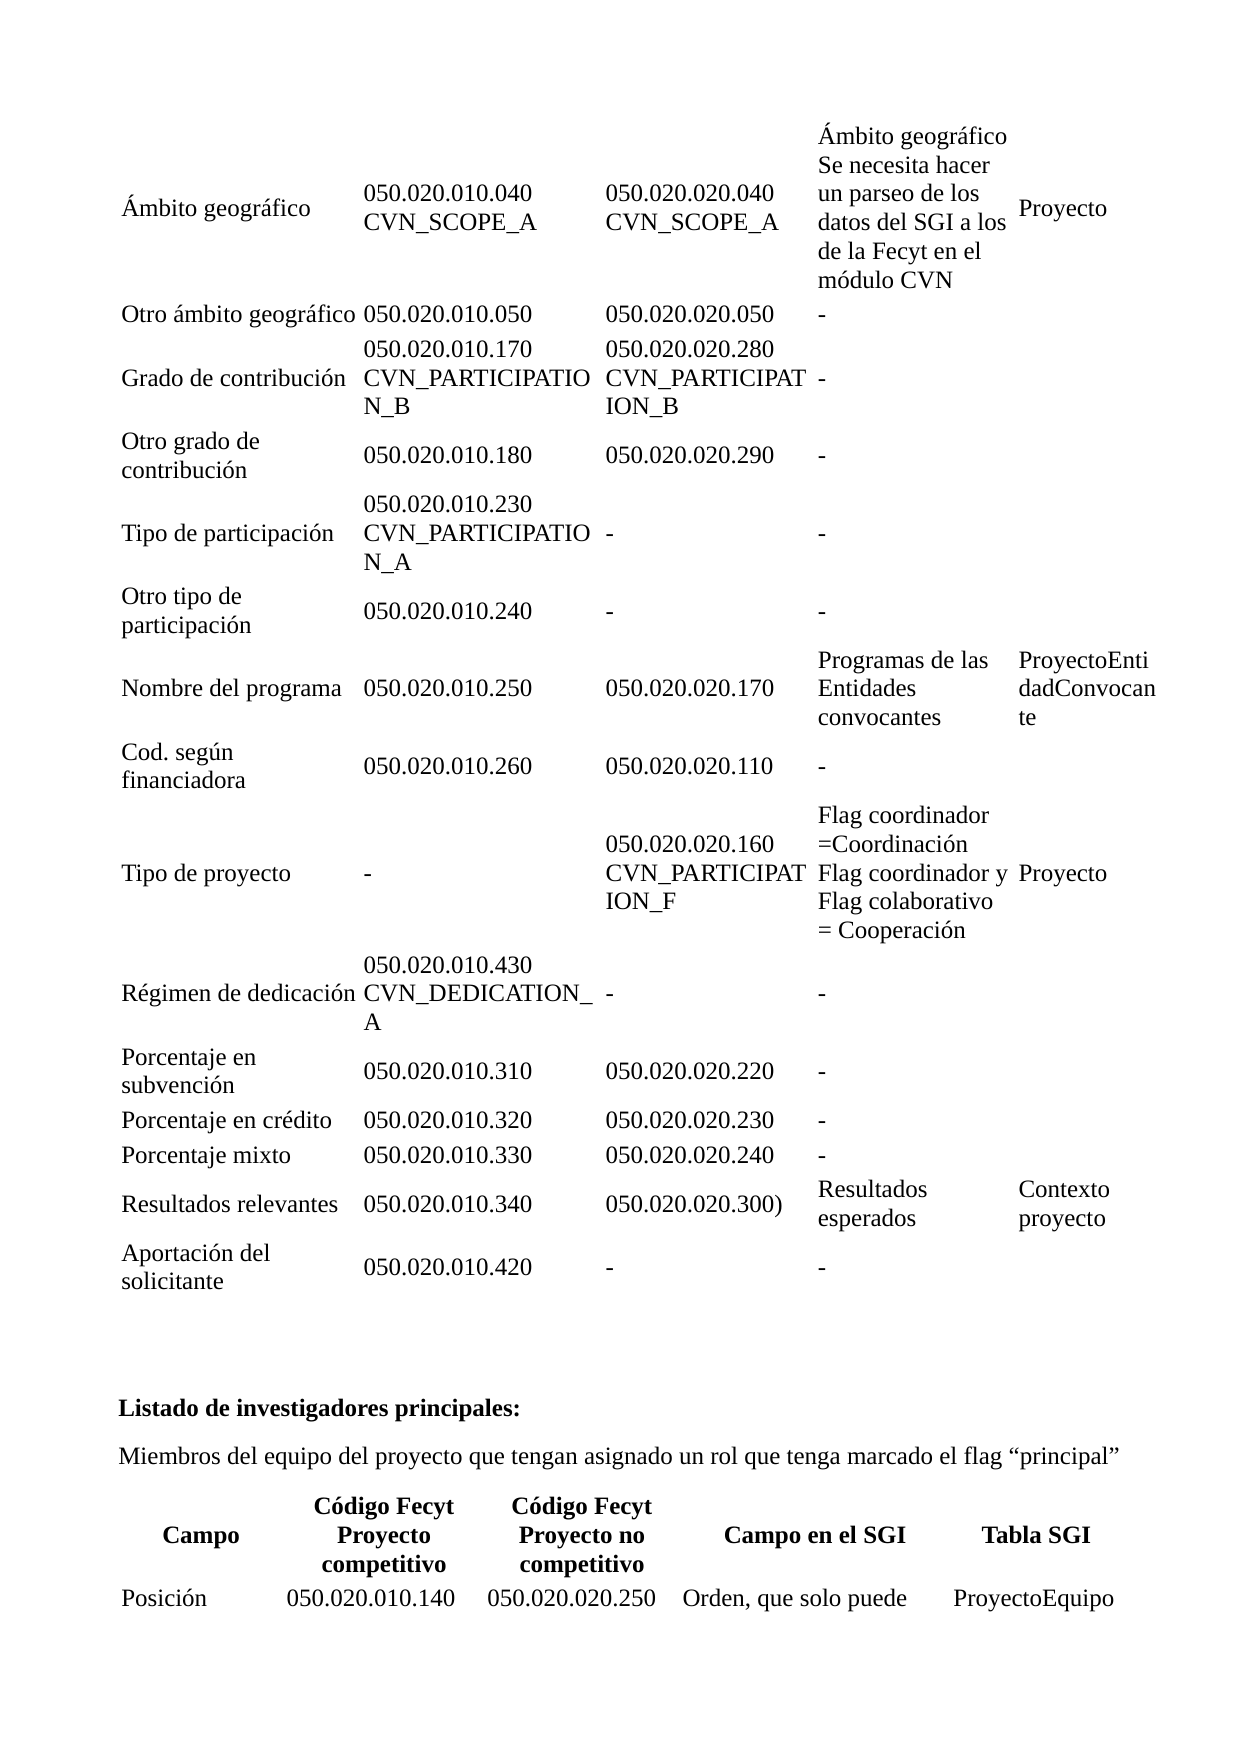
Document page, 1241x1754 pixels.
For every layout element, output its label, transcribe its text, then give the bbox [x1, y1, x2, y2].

table_cell Resultados relevantes [118, 1171, 360, 1235]
table_cell 050.020.010.430 CVN_DEDICATION_A [360, 947, 602, 1039]
table_cell 050.020.010.040 CVN_SCOPE_A [360, 118, 602, 296]
table_cell Tipo de participación [118, 486, 360, 578]
table_cell [1015, 1102, 1164, 1137]
table_cell - [603, 579, 815, 642]
table_cell - [815, 331, 1015, 423]
table_cell 050.020.020.170 [603, 642, 815, 734]
table_cell - [815, 1102, 1015, 1137]
table_cell 050.020.010.240 [360, 579, 602, 642]
text Listado de investigadores principales: [118, 1393, 1122, 1422]
table_cell 050.020.020.220 [603, 1039, 815, 1102]
table_cell Porcentaje en subvención [118, 1039, 360, 1102]
table_header Campo [118, 1489, 283, 1581]
table_cell - [815, 423, 1015, 486]
table_cell Grado de contribución [118, 331, 360, 423]
table_cell Porcentaje en crédito [118, 1102, 360, 1137]
table_header Campo en el SGI [679, 1489, 950, 1581]
table_cell Orden, que solo puede [679, 1581, 950, 1615]
text Miembros del equipo del proyecto que tengan asignado un rol que tenga marcado el flag “principal” [118, 1441, 1122, 1470]
table_cell [1015, 331, 1164, 423]
table_cell - [815, 296, 1015, 331]
table_cell Resultados esperados [815, 1171, 1015, 1235]
table_cell - [815, 947, 1015, 1039]
table_cell - [603, 486, 815, 578]
table_cell Otro grado de contribución [118, 423, 360, 486]
table_cell 050.020.010.320 [360, 1102, 602, 1137]
table_cell 050.020.010.050 [360, 296, 602, 331]
table_cell 050.020.010.420 [360, 1235, 602, 1298]
table_cell Nombre del programa [118, 642, 360, 734]
table_cell 050.020.020.110 [603, 734, 815, 797]
table_cell - [603, 1235, 815, 1298]
table_cell 050.020.020.160 CVN_PARTICIPATION_F [603, 797, 815, 947]
table_cell [1015, 1235, 1164, 1298]
table_cell 050.020.010.180 [360, 423, 602, 486]
table_cell [1015, 423, 1164, 486]
table_cell [1015, 947, 1164, 1039]
table_cell [1015, 579, 1164, 642]
table_cell - [603, 947, 815, 1039]
table_cell Cod. según financiadora [118, 734, 360, 797]
table_cell - [360, 797, 602, 947]
table_cell Programas de las Entidades convocantes [815, 642, 1015, 734]
table_cell - [815, 1137, 1015, 1171]
table_cell 050.020.020.040 CVN_SCOPE_A [603, 118, 815, 296]
table_cell 050.020.020.240 [603, 1137, 815, 1171]
table_cell Proyecto [1015, 797, 1164, 947]
table_cell 050.020.020.050 [603, 296, 815, 331]
table_cell ProyectoEquipo [950, 1581, 1122, 1615]
table_cell [1015, 734, 1164, 797]
table_cell Otro ámbito geográfico [118, 296, 360, 331]
table_header Código Fecyt Proyecto no competitivo [484, 1489, 679, 1581]
table_cell Posición [118, 1581, 283, 1615]
table_cell 050.020.020.250 [484, 1581, 679, 1615]
table_header Tabla SGI [950, 1489, 1122, 1581]
table_cell Régimen de dedicación [118, 947, 360, 1039]
table_cell 050.020.010.230 CVN_PARTICIPATION_A [360, 486, 602, 578]
table_cell 050.020.010.260 [360, 734, 602, 797]
table_cell Porcentaje mixto [118, 1137, 360, 1171]
table_cell 050.020.010.330 [360, 1137, 602, 1171]
table_cell 050.020.010.250 [360, 642, 602, 734]
table_cell 050.020.020.290 [603, 423, 815, 486]
table_cell Proyecto [1015, 118, 1164, 296]
table_cell Ámbito geográfico [118, 118, 360, 296]
table_cell [1015, 1039, 1164, 1102]
table_cell Aportación del solicitante [118, 1235, 360, 1298]
table_cell Ámbito geográfico Se necesita hacer un parseo de los datos del SGI a los de la Fecyt en el módulo CVN [815, 118, 1015, 296]
table_cell - [815, 734, 1015, 797]
table_cell - [815, 486, 1015, 578]
table_cell 050.020.020.280 CVN_PARTICIPATION_B [603, 331, 815, 423]
table_cell 050.020.010.170 CVN_PARTICIPATION_B [360, 331, 602, 423]
table_cell Tipo de proyecto [118, 797, 360, 947]
table_cell Otro tipo de participación [118, 579, 360, 642]
table_cell 050.020.010.340 [360, 1171, 602, 1235]
table_cell - [815, 1235, 1015, 1298]
table_header Código Fecyt Proyecto competitivo [284, 1489, 484, 1581]
table_cell Flag coordinador =Coordinación Flag coordinador y Flag colaborativo = Cooperación [815, 797, 1015, 947]
table_cell - [815, 1039, 1015, 1102]
table_cell 050.020.010.140 [284, 1581, 484, 1615]
table_cell [1015, 296, 1164, 331]
table_cell 050.020.020.230 [603, 1102, 815, 1137]
table_cell 050.020.020.300) [603, 1171, 815, 1235]
table_cell - [815, 579, 1015, 642]
table_cell ProyectoEntidadConvocante [1015, 642, 1164, 734]
table_cell [1015, 1137, 1164, 1171]
table_cell 050.020.010.310 [360, 1039, 602, 1102]
table_cell [1015, 486, 1164, 578]
table_cell Contexto proyecto [1015, 1171, 1164, 1235]
